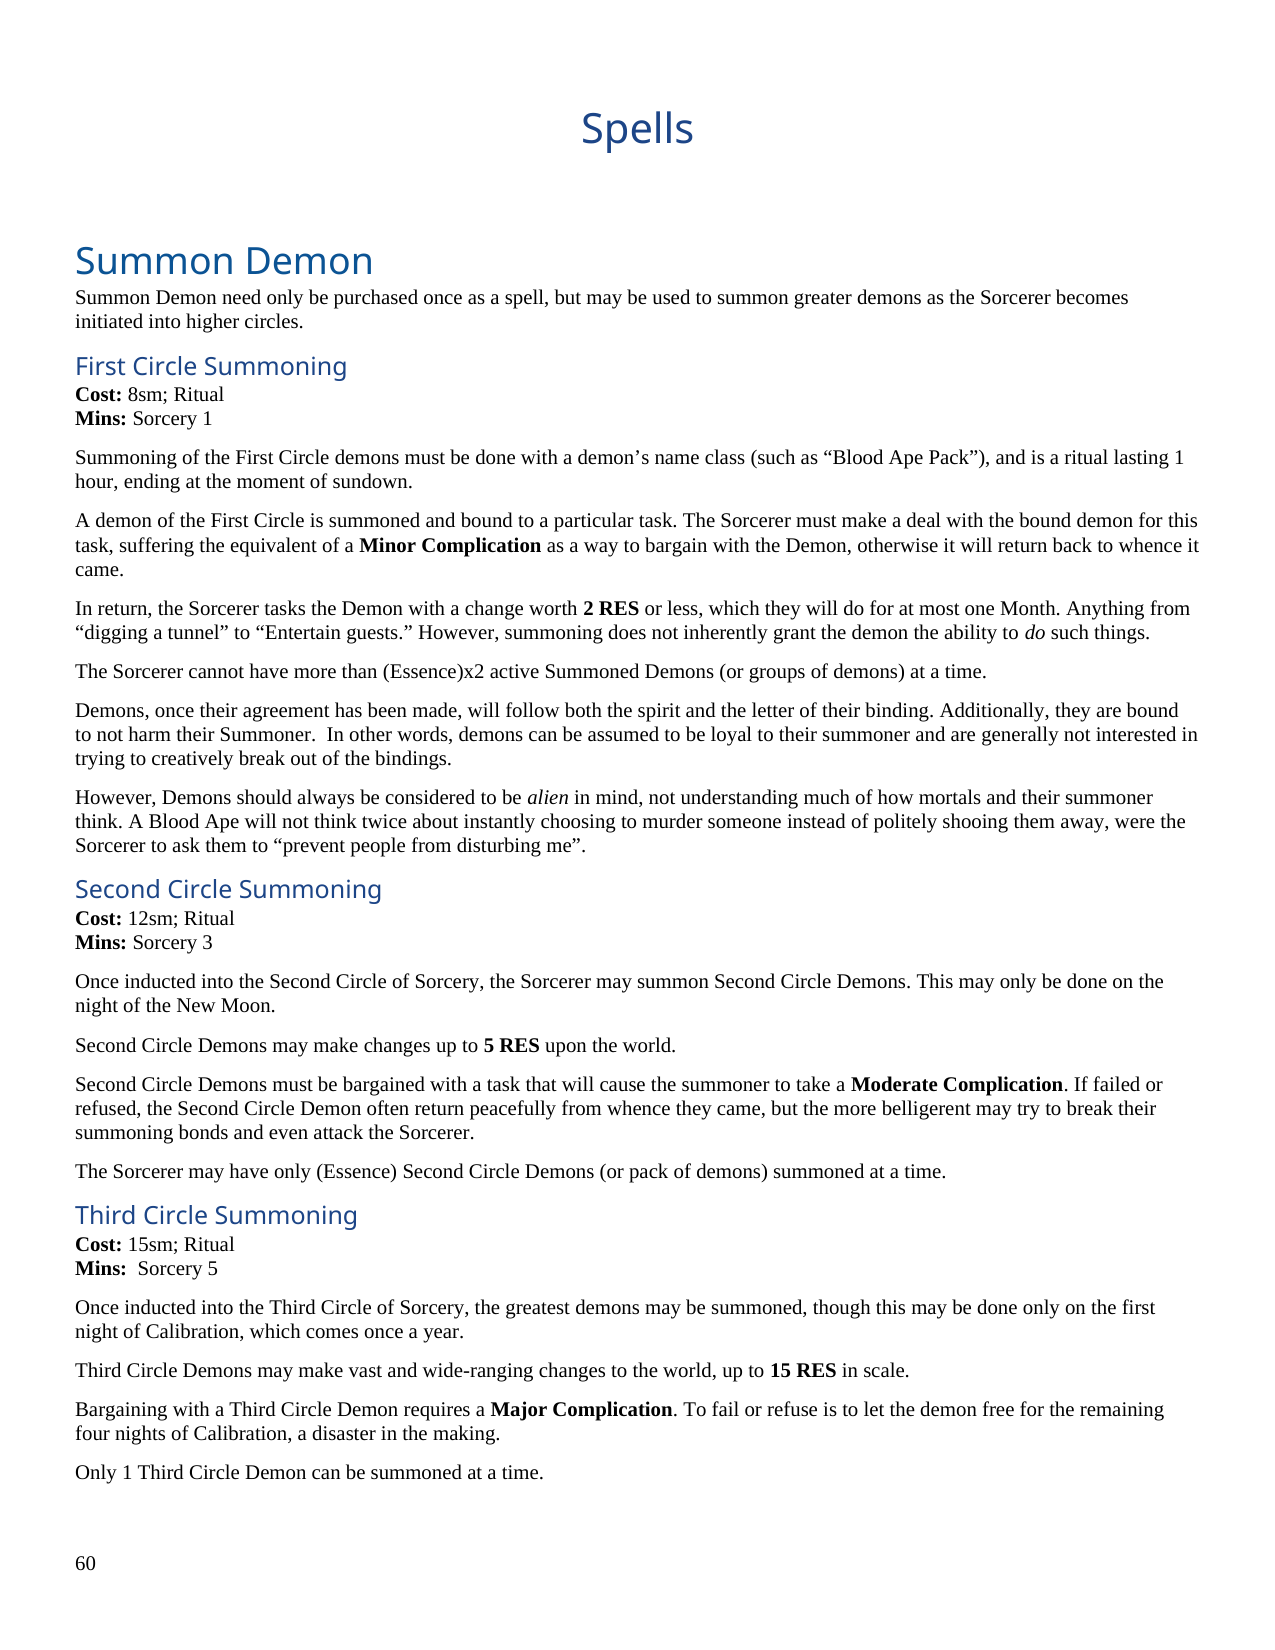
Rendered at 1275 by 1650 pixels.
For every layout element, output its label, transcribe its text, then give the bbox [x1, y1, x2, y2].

subtitle First Circle Summoning [75, 348, 1200, 382]
text Demons, once their agreement has been made, will follow both the spirit and the letter of their binding. Additionally, they are bound to not harm their Summoner. In other words, demons can be assumed to be loyal to their summoner and are generally not interested in trying to creatively break out of the bindings. [75, 698, 1200, 770]
text Second Circle Demons must be bargained with a task that will cause the summoner to take a Moderate Complication. If failed or refused, the Second Circle Demon often return peacefully from whence they came, but the more belligerent may try to break their summoning bonds and even attack the Sorcerer. [75, 1072, 1200, 1144]
text Once inducted into the Third Circle of Sorcery, the greatest demons may be summoned, though this may be done only on the first night of Calibration, which comes once a year. [75, 1295, 1200, 1343]
subtitle Third Circle Summoning [75, 1198, 1200, 1232]
text The Sorcerer may have only (Essence) Second Circle Demons (or pack of demons) summoned at a time. [75, 1159, 1200, 1183]
subtitle Summon Demon [75, 234, 1200, 285]
text Once inducted into the Second Circle of Sorcery, the Sorcerer may summon Second Circle Demons. This may only be done on the night of the New Moon. [75, 969, 1200, 1017]
text Cost: 12sm; Ritual Mins: Sorcery 3 [75, 906, 1200, 954]
text Second Circle Demons may make changes up to 5 RES upon the world. [75, 1032, 1200, 1057]
text The Sorcerer cannot have more than (Essence)x2 active Summoned Demons (or groups of demons) at a time. [75, 659, 1200, 683]
text Only 1 Third Circle Demon can be summoned at a time. [75, 1460, 1200, 1484]
text Cost: 8sm; Ritual Mins: Sorcery 1 [75, 382, 1200, 430]
text However, Demons should always be considered to be alien in mind, not understanding much of how mortals and their summoner think. A Blood Ape will not think twice about instantly choosing to murder someone instead of politely shooing them away, were the Sorcerer to ask them to “prevent people from disturbing me”. [75, 785, 1200, 857]
text Summoning of the First Circle demons must be done with a demon’s name class (such as “Blood Ape Pack”), and is a ritual lasting 1 hour, ending at the moment of sundown. [75, 445, 1200, 493]
subtitle Second Circle Summoning [75, 872, 1200, 906]
text A demon of the First Circle is summoned and bound to a particular task. The Sorcerer must make a deal with the bound demon for this task, suffering the equivalent of a Minor Complication as a way to bargain with the Demon, otherwise it will return back to whence it came. [75, 508, 1200, 581]
text Third Circle Demons may make vast and wide-ranging changes to the world, up to 15 RES in scale. [75, 1358, 1200, 1382]
text In return, the Sorcerer tasks the Demon with a change worth 2 RES or less, which they will do for at most one Month. Anything from “digging a tunnel” to “Entertain guests.” However, summoning does not inherently grant the demon the ability to do such things. [75, 596, 1200, 644]
subtitle Spells [75, 99, 1200, 156]
text Cost: 15sm; Ritual Mins: Sorcery 5 [75, 1232, 1200, 1280]
text Summon Demon need only be purchased once as a spell, but may be used to summon greater demons as the Sorcerer becomes initiated into higher circles. [75, 285, 1200, 333]
text Bargaining with a Third Circle Demon requires a Major Complication. To fail or refuse is to let the demon free for the remaining four nights of Calibration, a disaster in the making. [75, 1397, 1200, 1445]
